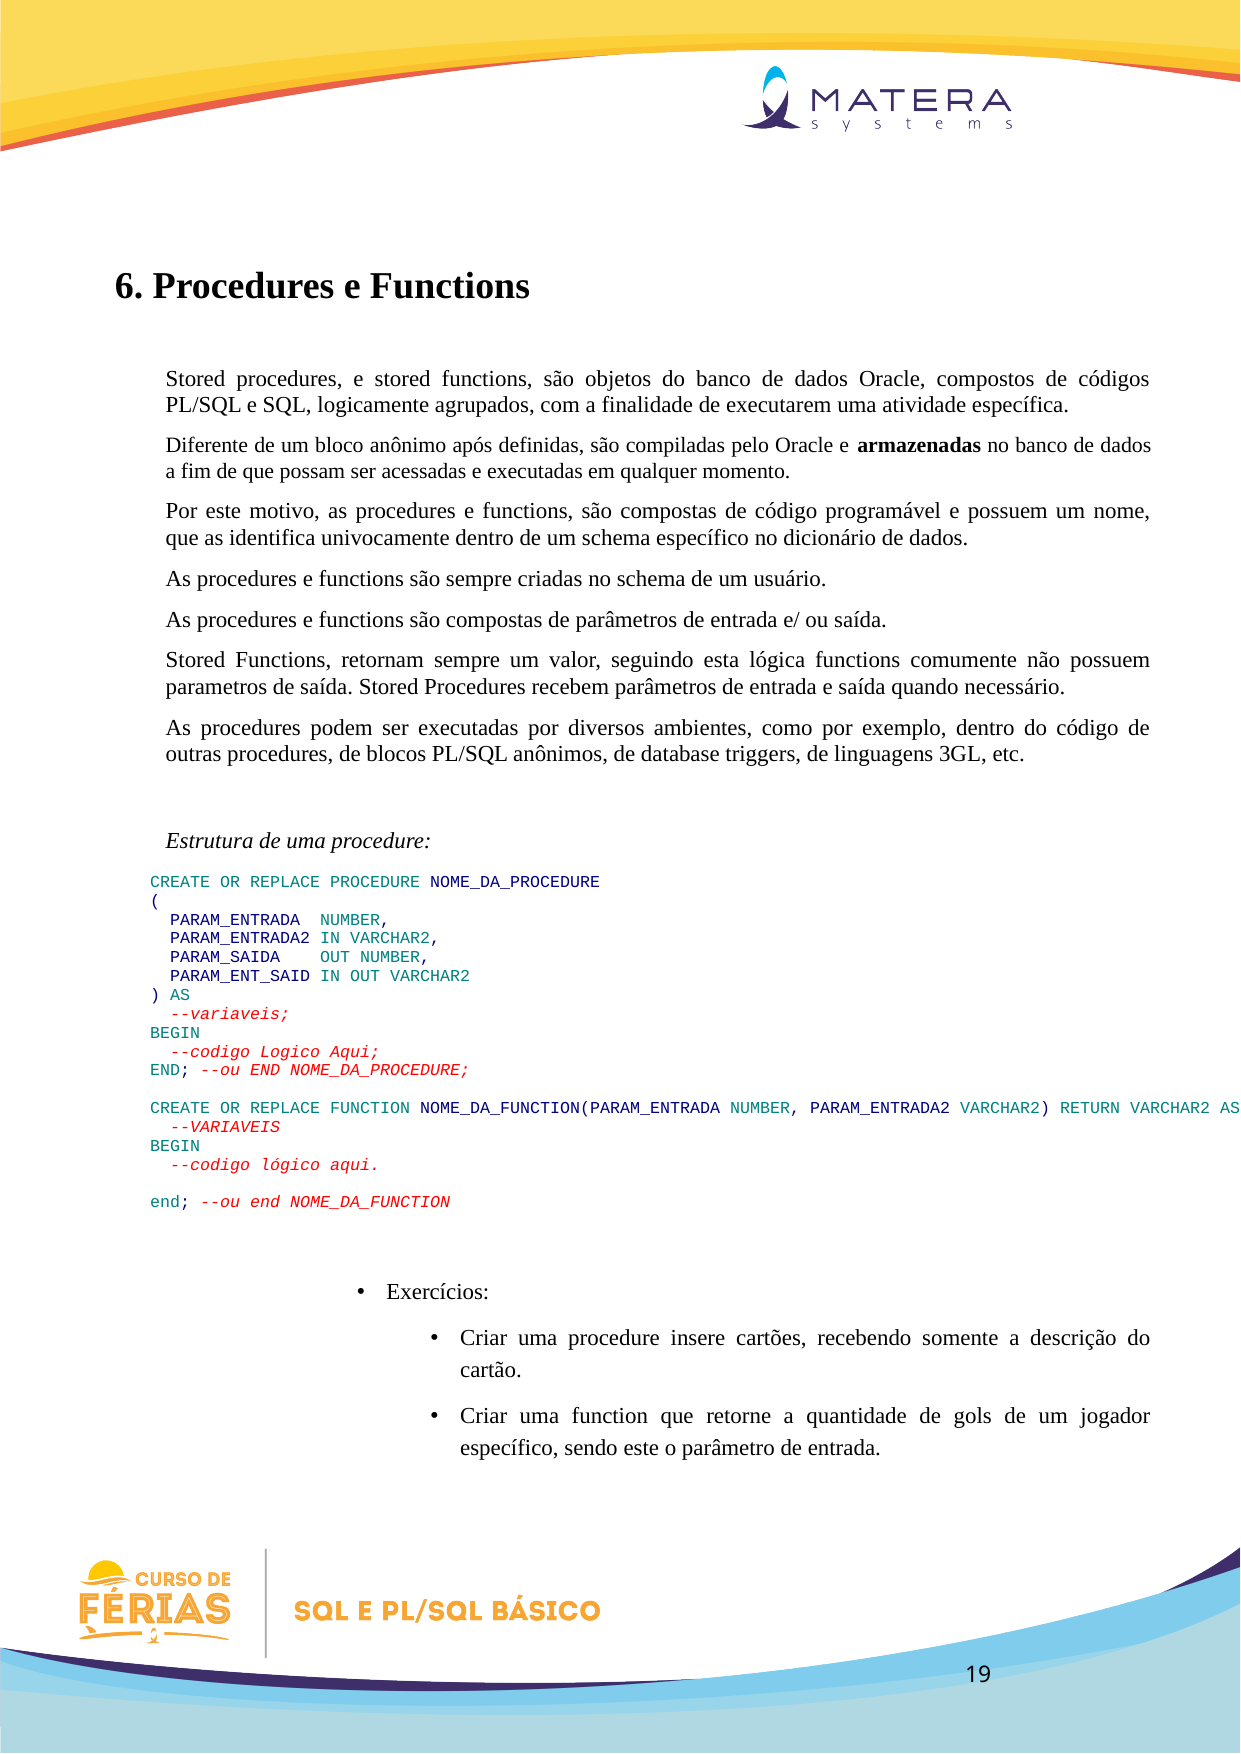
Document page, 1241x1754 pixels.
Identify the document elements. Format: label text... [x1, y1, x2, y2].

subtitle 6. Procedures e Functions [114, 263, 1181, 306]
text PARAM_ENTRADA NUMBER, [150, 911, 1240, 930]
text PARAM_ENT_SAID IN OUT VARCHAR2 [150, 968, 1240, 987]
text BEGIN [150, 1024, 1240, 1043]
text --VARIAVEIS [150, 1118, 1240, 1137]
text Estrutura de uma procedure: [165, 827, 1152, 854]
text Stored procedures, e stored functions, são objetos do banco de dados Oracle, compostos de códigos PL/SQL e SQL, logicamente agrupados, com a finalidade de executarem uma atividade específica. [165, 365, 1152, 418]
text --codigo lógico aqui. [150, 1156, 1240, 1175]
text Stored Functions, retornam sempre um valor, seguindo esta lógica functions comumente não possuem parametros de saída. Stored Procedures recebem parâmetros de entrada e saída quando necessário. [165, 647, 1152, 699]
text Por este motivo, as procedures e functions, são compostas de código programável e possuem um nome, que as identifica univocamente dentro de um schema específico no dicionário de dados. [165, 497, 1152, 550]
text CREATE OR REPLACE PROCEDURE NOME_DA_PROCEDURE [150, 873, 1240, 892]
text END; --ou END NOME_DA_PROCEDURE; [150, 1062, 1240, 1081]
list Criar uma procedure insere cartões, recebendo somente a descrição do cartão. [430, 1324, 1152, 1382]
text As procedures e functions são sempre criadas no schema de um usuário. [165, 565, 1152, 591]
text ) AS [150, 987, 1240, 1005]
text end; --ou end NOME_DA_FUNCTION [150, 1194, 1240, 1213]
text As procedures podem ser executadas por diversos ambientes, como por exemplo, dentro do código de outras procedures, de blocos PL/SQL anônimos, de database triggers, de linguagens 3GL, etc. [165, 714, 1152, 767]
list Exercícios: [357, 1278, 1152, 1304]
text PARAM_ENTRADA2 IN VARCHAR2, [150, 930, 1240, 949]
text --variaveis; [150, 1005, 1240, 1024]
list Criar uma function que retorne a quantidade de gols de um jogador específico, sendo este o parâmetro de entrada. [430, 1402, 1152, 1460]
text As procedures e functions são compostas de parâmetros de entrada e/ ou saída. [165, 606, 1152, 632]
text CREATE OR REPLACE FUNCTION NOME_DA_FUNCTION(PARAM_ENTRADA NUMBER, PARAM_ENTRADA2 VARCHAR2) RETURN VARCHAR2 AS [150, 1100, 1240, 1118]
text BEGIN [150, 1137, 1240, 1156]
text Diferente de um bloco anônimo após definidas, são compiladas pelo Oracle e armazenadas no banco de dados a fim de que possam ser acessadas e executadas em qualquer momento. [165, 432, 1152, 483]
text PARAM_SAIDA OUT NUMBER, [150, 949, 1240, 968]
picture [0, 0, 1241, 1753]
text --codigo Logico Aqui; [150, 1043, 1240, 1062]
text ( [150, 892, 1240, 911]
